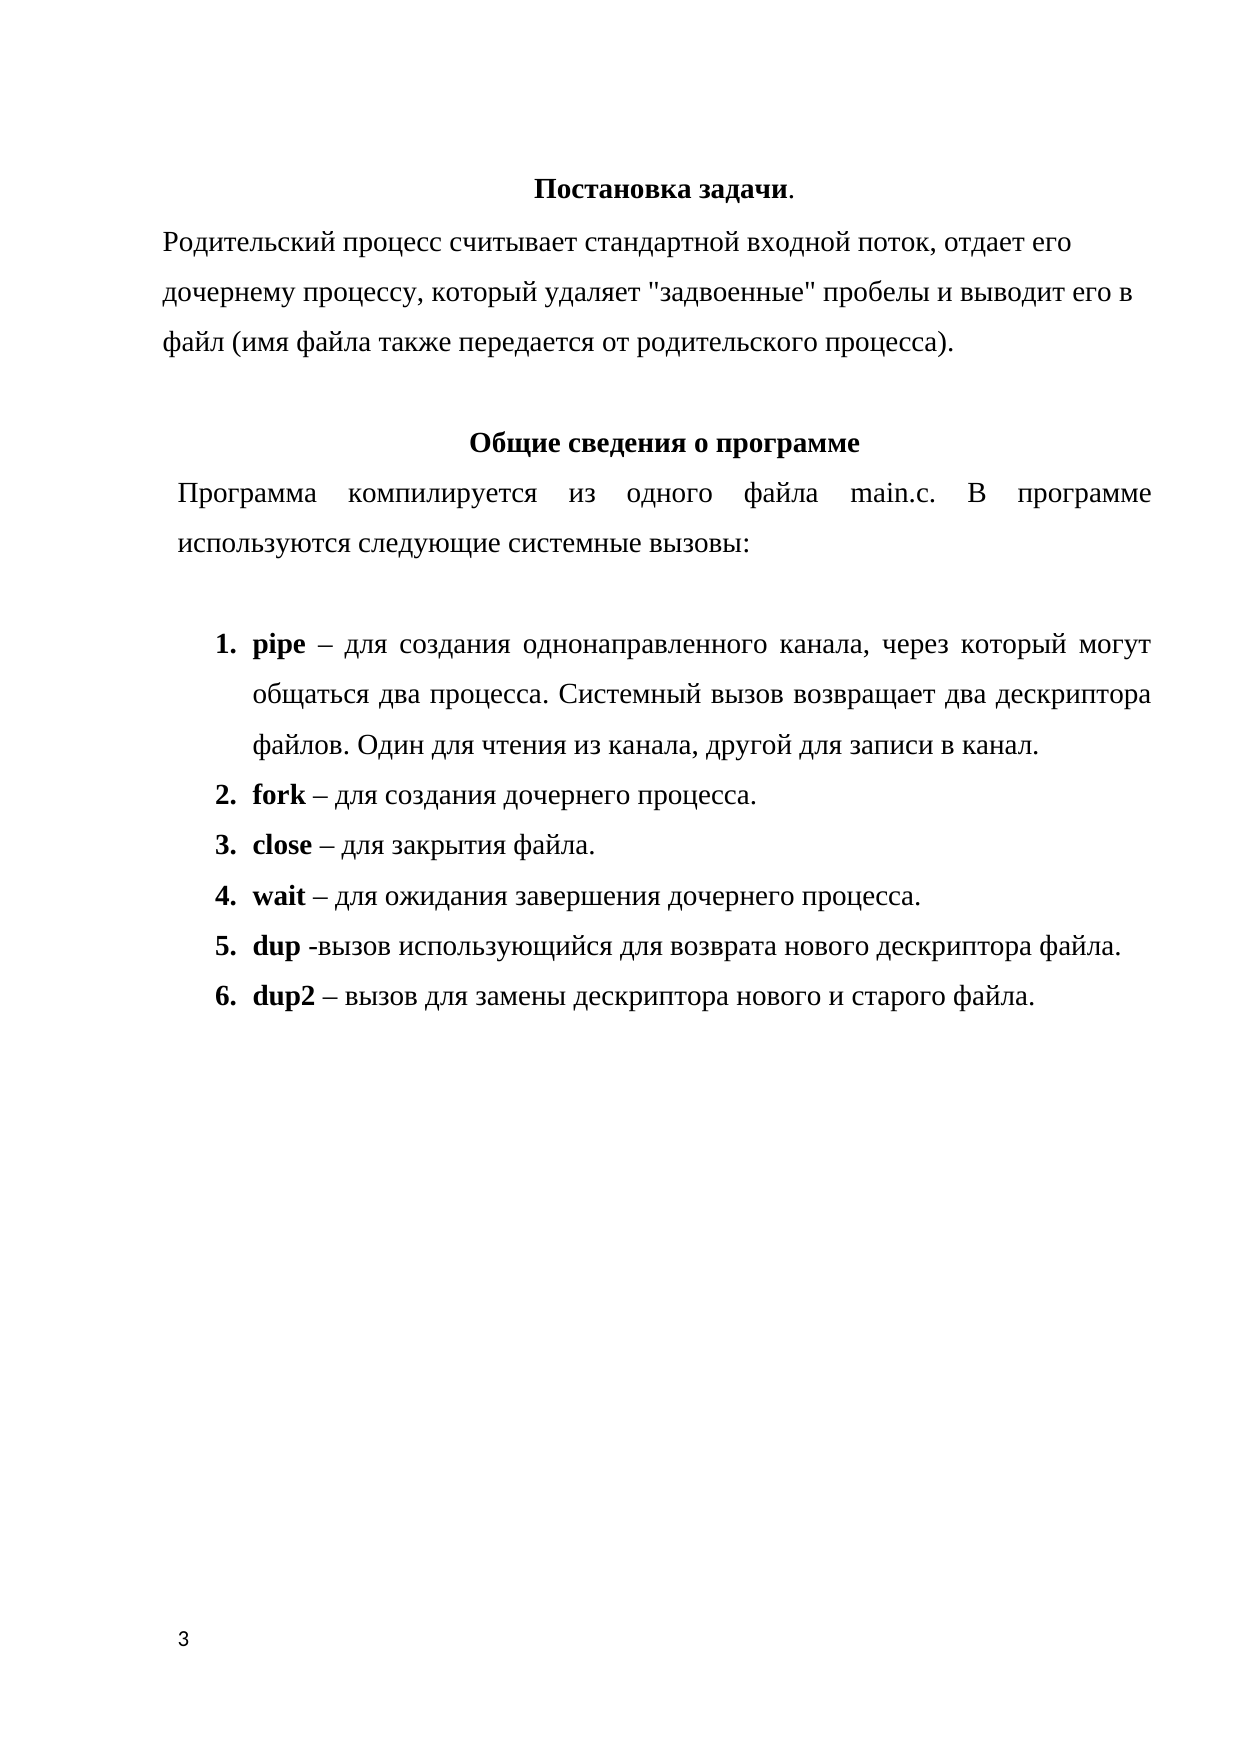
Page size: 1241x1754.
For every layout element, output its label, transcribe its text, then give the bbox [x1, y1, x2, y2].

list fork – для создания дочернего процесса. [215, 777, 1152, 811]
text файл (имя файла также передается от родительского процесса). [162, 324, 1152, 358]
text Общие сведения о программе [177, 425, 1152, 458]
text Постановка задачи. [177, 171, 1152, 204]
list wait – для ожидания завершения дочернего процесса. [215, 878, 1152, 911]
list close – для закрытия файла. [215, 827, 1152, 861]
list dup -вызов использующийся для возврата нового дескриптора файла. [215, 928, 1152, 962]
list pipe – для создания однонаправленного канала, через который могут общаться два процесса. Системный вызов возвращает два дескриптора файлов. Один для чтения из канала, другой для записи в канал. [215, 626, 1152, 760]
text Родительский процесс считывает стандартной входной поток, отдает его [162, 224, 1152, 257]
list dup2 – вызов для замены дескриптора нового и старого файла. [215, 978, 1152, 1012]
text Программа компилируется из одного файла main.c. В программе используются следующие системные вызовы: [177, 475, 1152, 559]
text дочернему процессу, который удаляет "задвоенные" пробелы и выводит его в [162, 274, 1152, 308]
